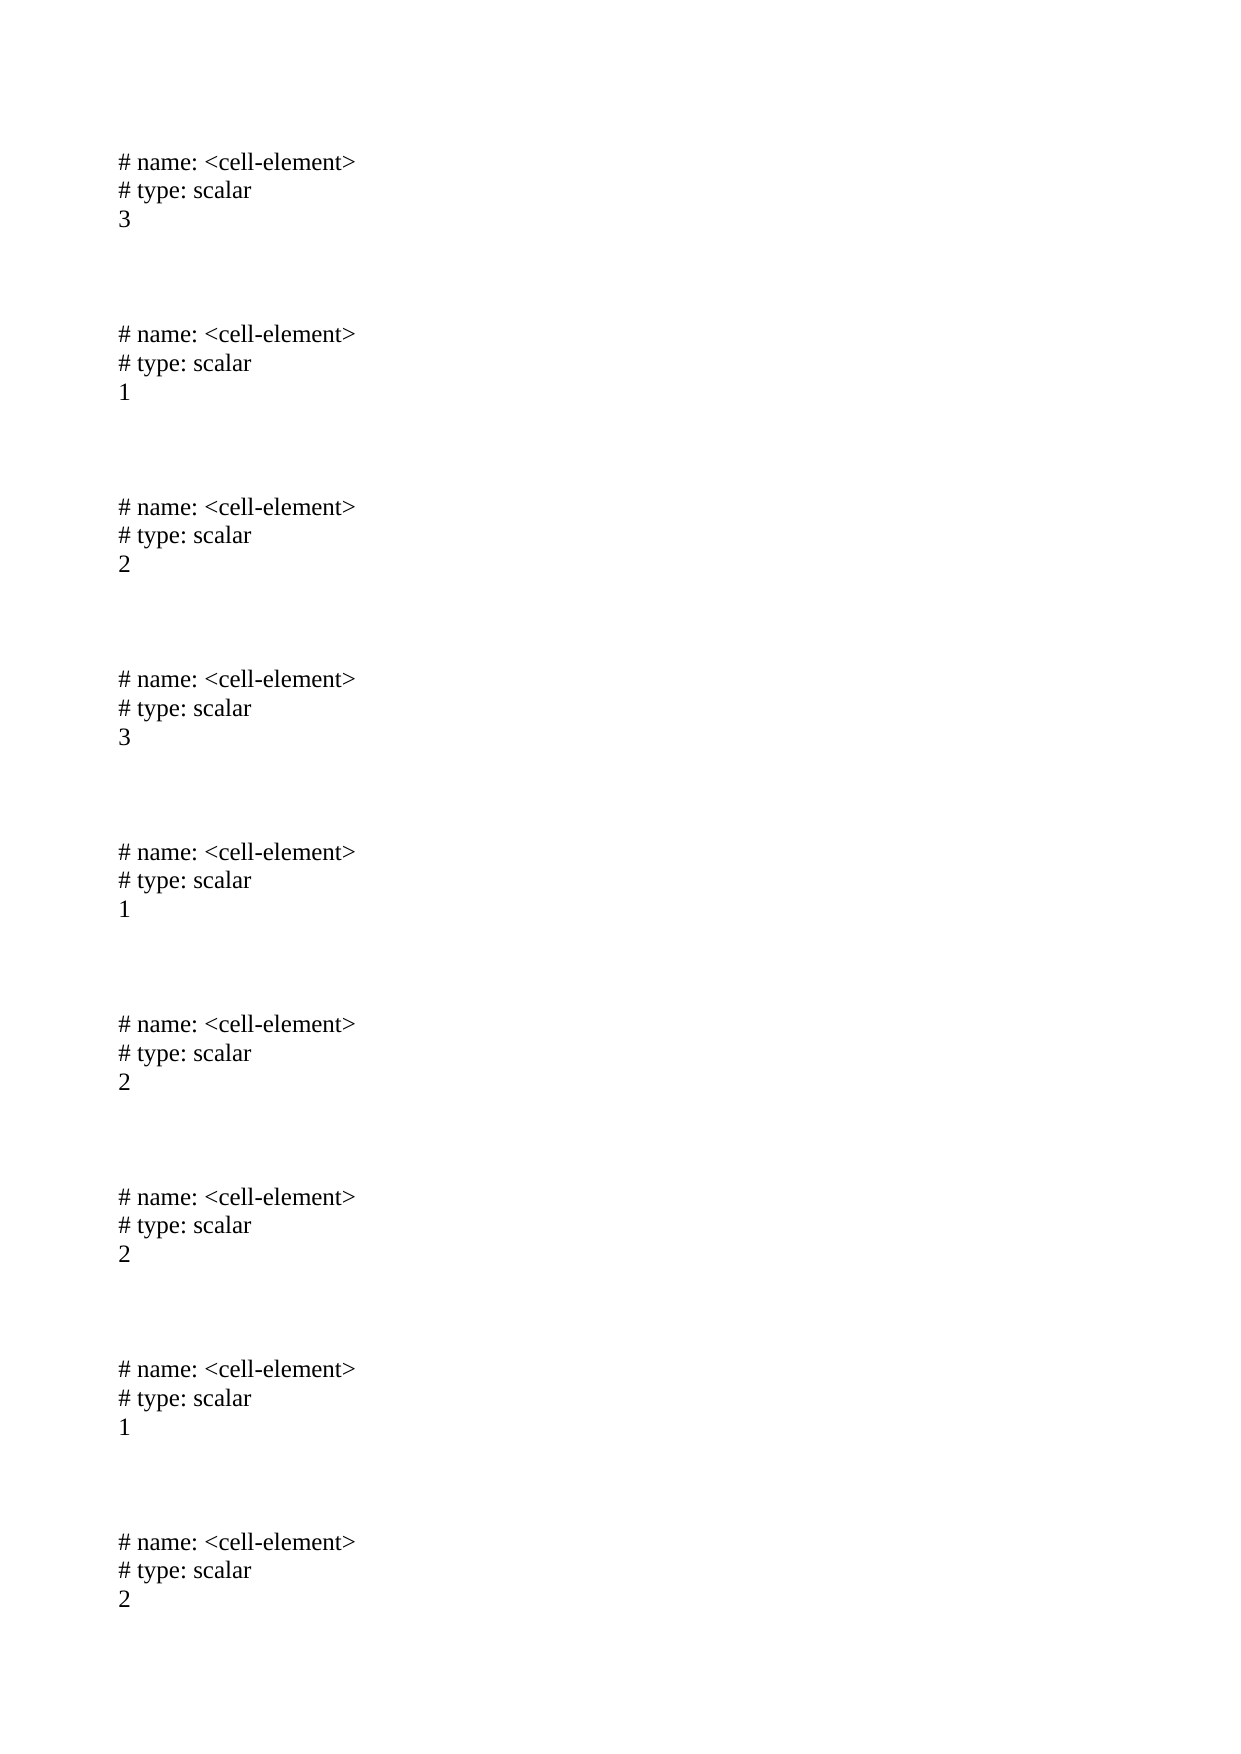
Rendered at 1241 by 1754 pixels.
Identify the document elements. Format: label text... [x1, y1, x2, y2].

text 3 [118, 204, 1122, 233]
text # type: scalar [118, 1038, 1122, 1067]
text 3 [118, 722, 1122, 751]
text 1 [118, 377, 1122, 406]
text # type: scalar [118, 866, 1122, 894]
text # type: scalar [118, 176, 1122, 204]
text # name: <cell-element> [118, 492, 1122, 521]
text # name: <cell-element> [118, 837, 1122, 866]
text # name: <cell-element> [118, 1009, 1122, 1038]
text # type: scalar [118, 348, 1122, 377]
text 1 [118, 894, 1122, 923]
text 2 [118, 549, 1122, 578]
text # type: scalar [118, 1383, 1122, 1412]
text 2 [118, 1239, 1122, 1268]
text # type: scalar [118, 521, 1122, 549]
text # type: scalar [118, 1211, 1122, 1239]
text 1 [118, 1412, 1122, 1441]
text # name: <cell-element> [118, 1182, 1122, 1211]
text # name: <cell-element> [118, 147, 1122, 176]
text # type: scalar [118, 1556, 1122, 1584]
text # name: <cell-element> [118, 1527, 1122, 1556]
text # name: <cell-element> [118, 664, 1122, 693]
text # type: scalar [118, 693, 1122, 722]
text 2 [118, 1067, 1122, 1096]
text # name: <cell-element> [118, 1354, 1122, 1383]
text # name: <cell-element> [118, 319, 1122, 348]
text 2 [118, 1584, 1122, 1613]
